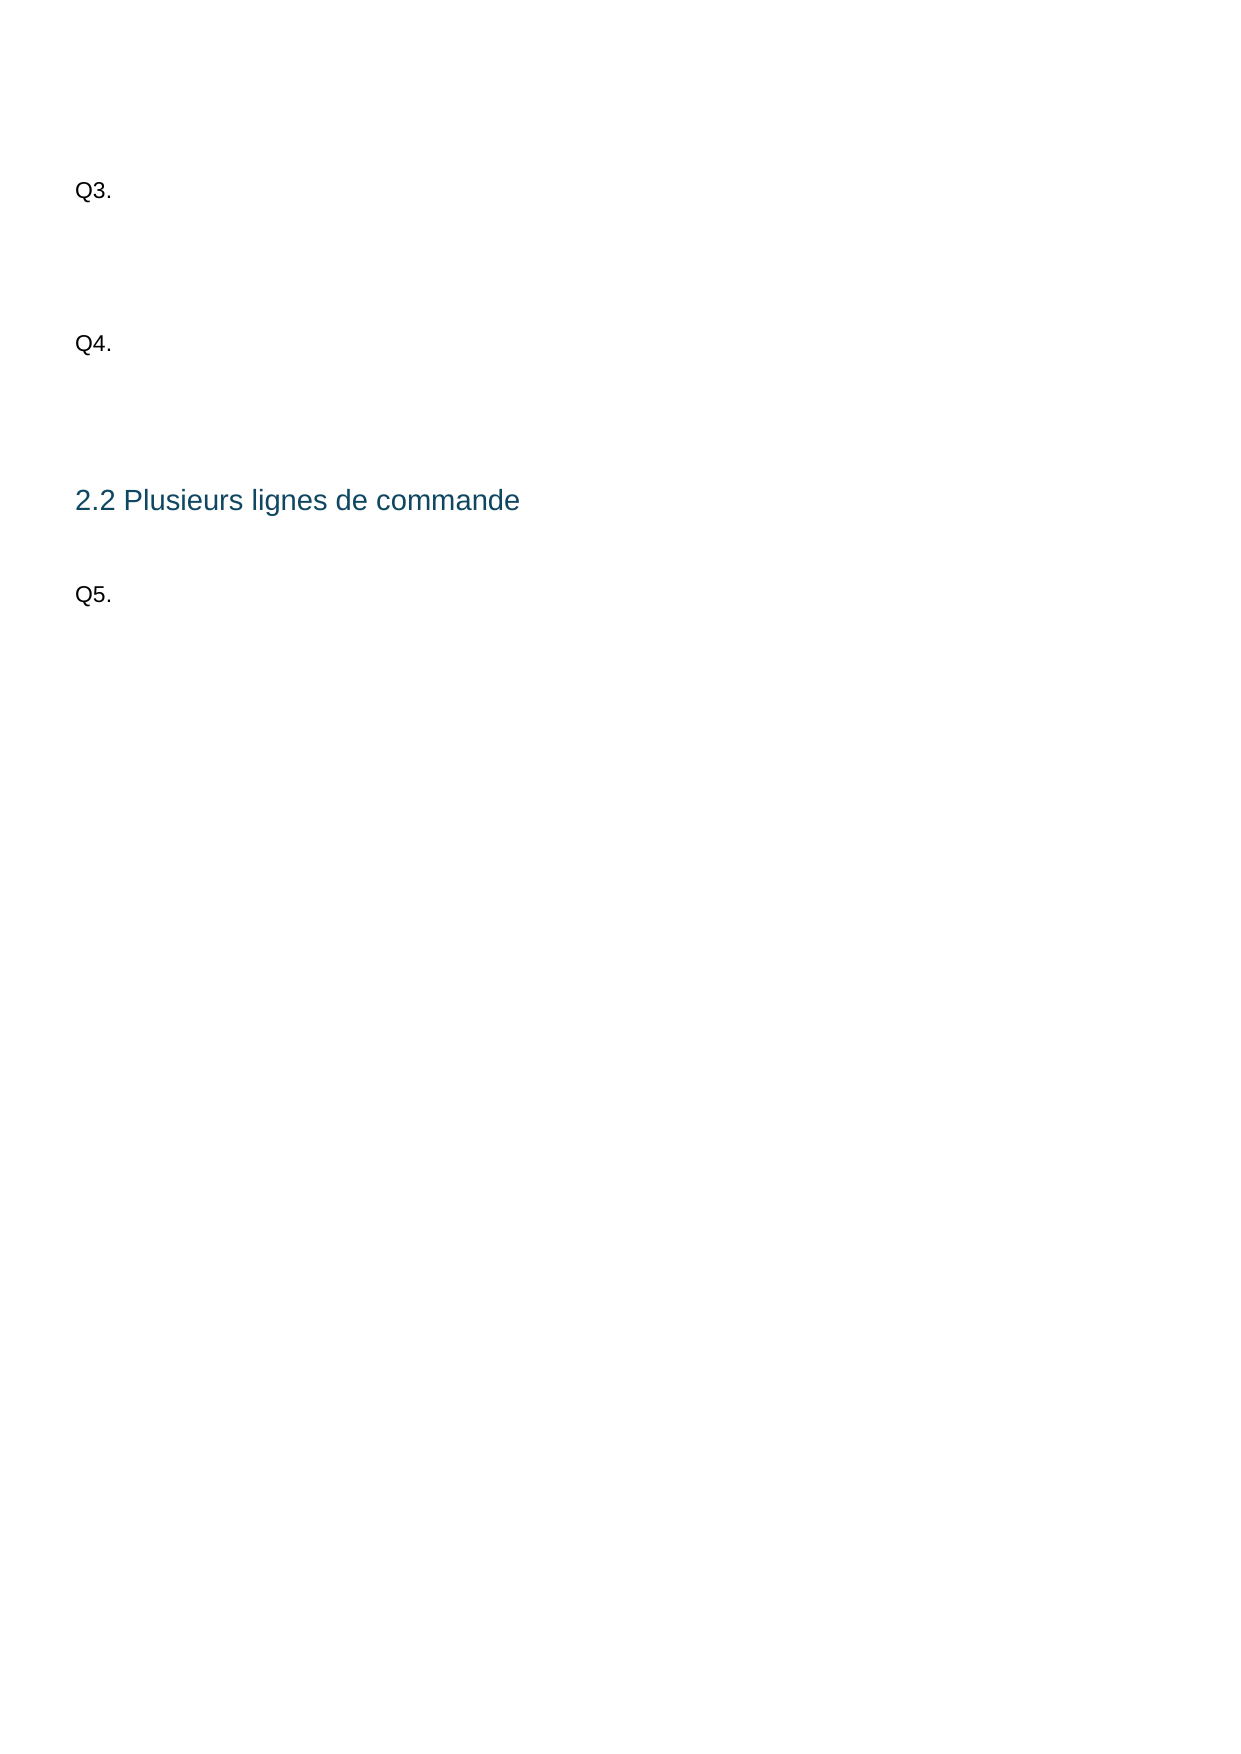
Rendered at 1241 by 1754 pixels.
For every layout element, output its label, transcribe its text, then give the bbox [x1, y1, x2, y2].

text Q4. [75, 330, 1165, 357]
text Q5. [75, 581, 1165, 608]
text Q3. [75, 177, 1165, 203]
subtitle 2.2 Plusieurs lignes de commande [75, 483, 1165, 517]
